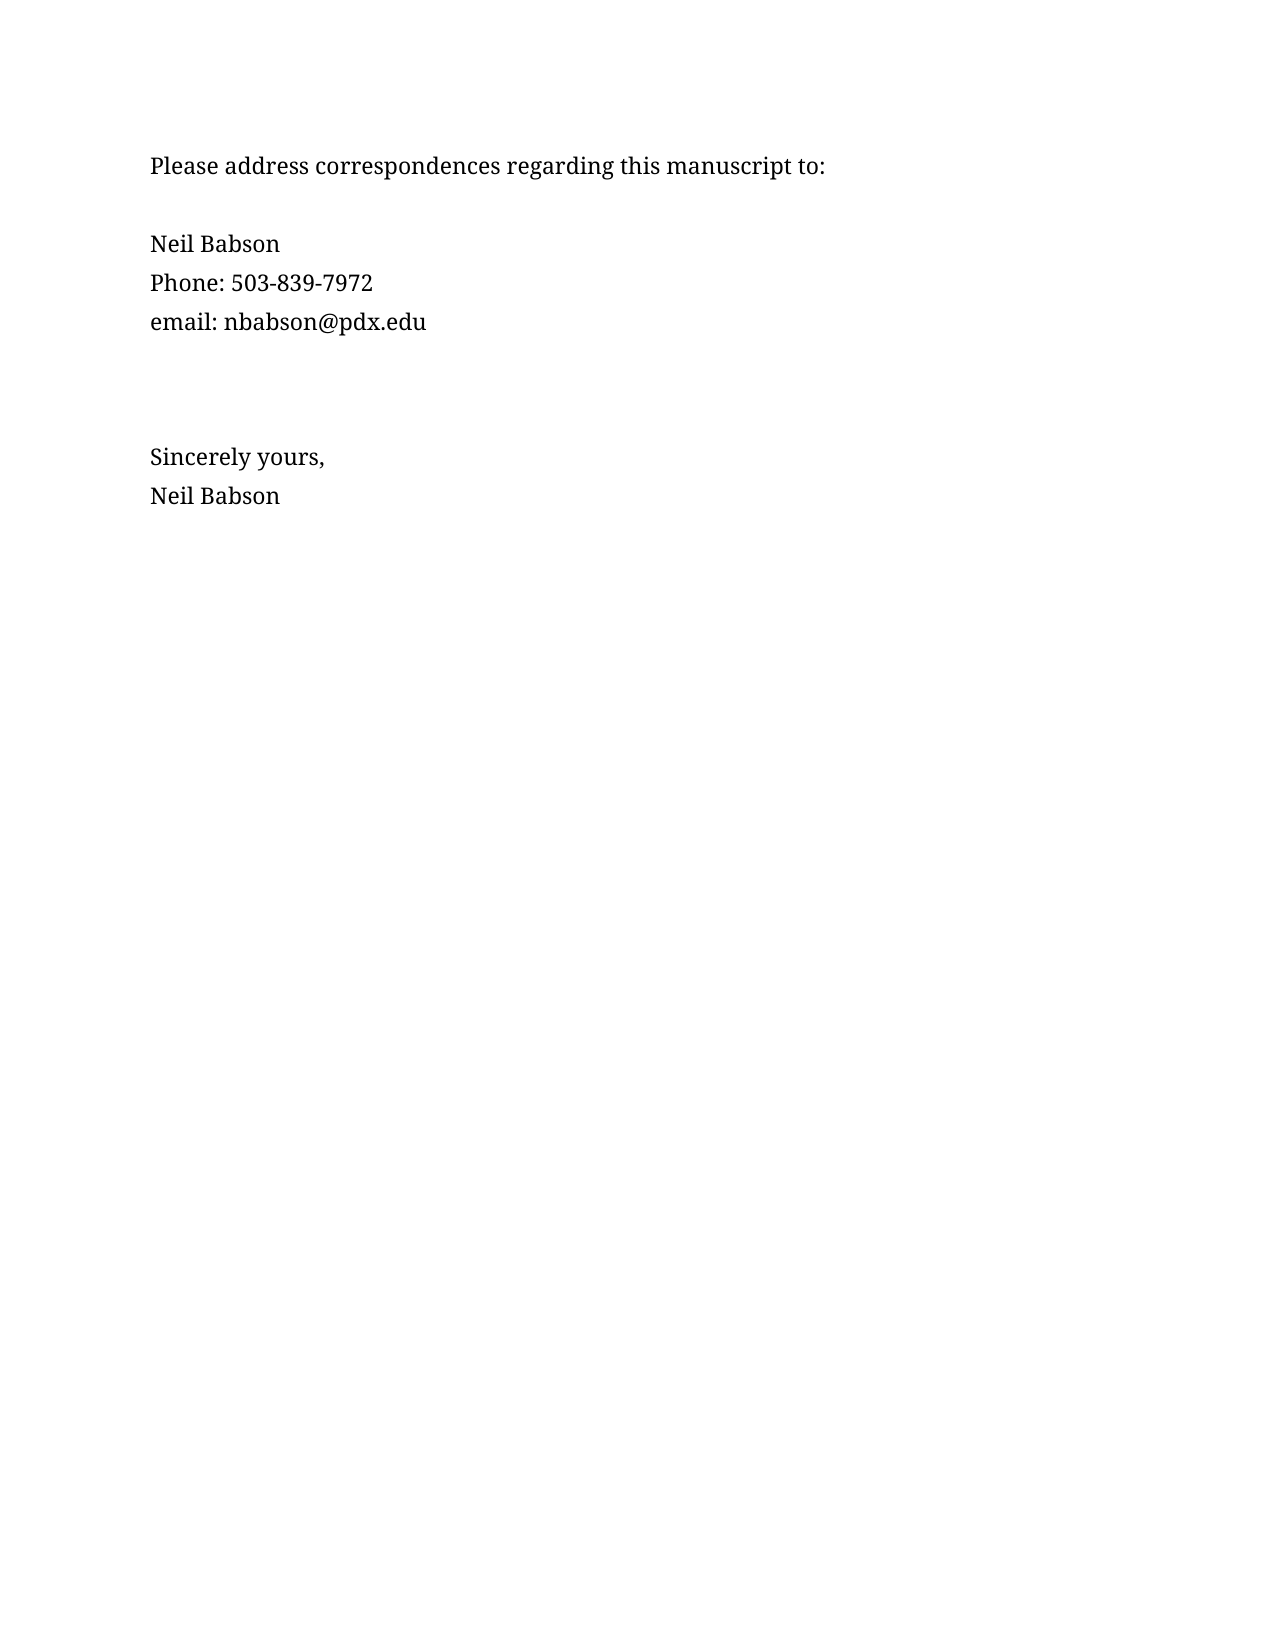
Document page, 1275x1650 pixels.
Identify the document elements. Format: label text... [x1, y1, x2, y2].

text Neil Babson [150, 228, 1069, 259]
text Please address correspondences regarding this manuscript to: [150, 150, 1069, 181]
text Sincerely yours, [150, 441, 1069, 472]
text Neil Babson [150, 480, 1069, 511]
text email: nbabson@pdx.edu [150, 306, 1069, 337]
text Phone: 503-839-7972 [150, 267, 1069, 298]
